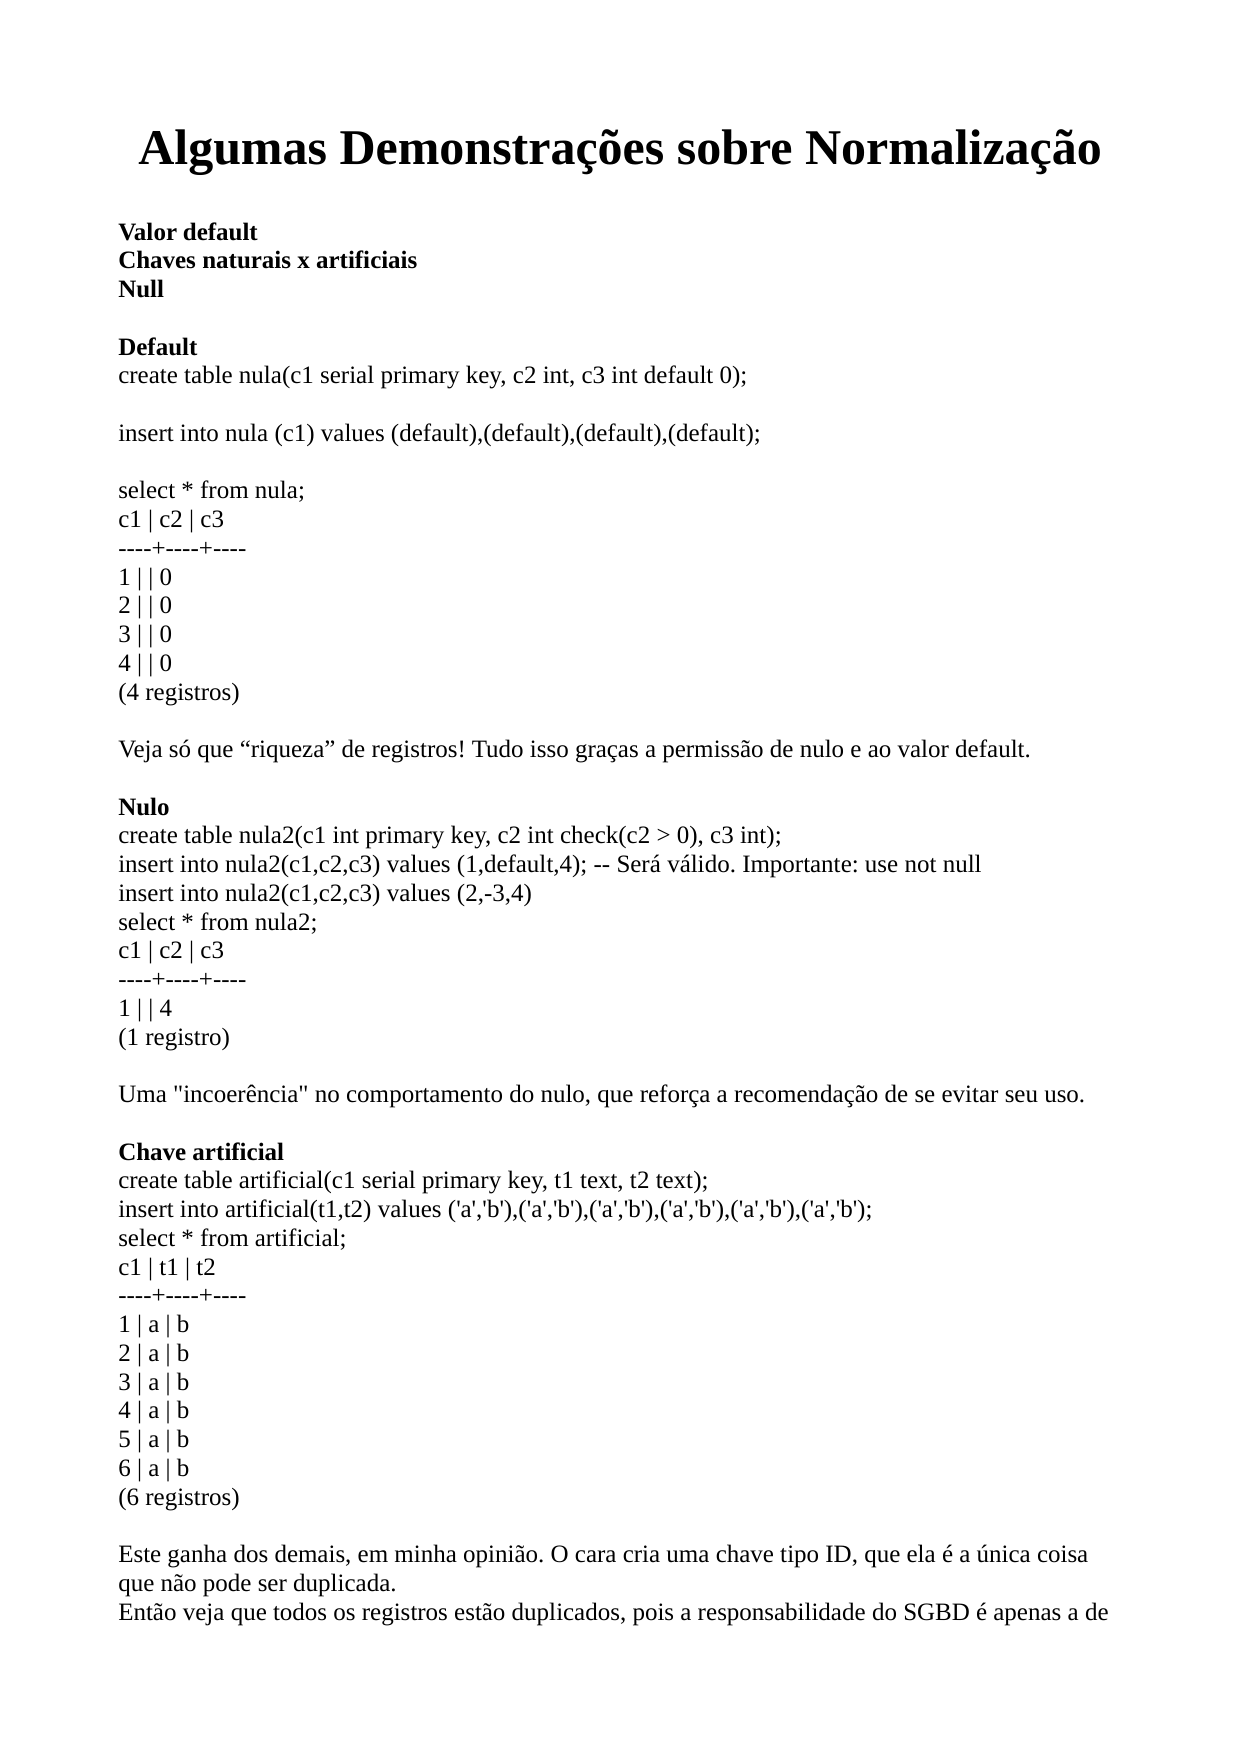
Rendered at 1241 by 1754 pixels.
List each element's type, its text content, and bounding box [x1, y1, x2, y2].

text Null [118, 274, 1122, 303]
text 3 | a | b [118, 1367, 1122, 1396]
text insert into nula2(c1,c2,c3) values (2,-3,4) [118, 878, 1122, 907]
text Uma "incoerência" no comportamento do nulo, que reforça a recomendação de se evitar seu uso. [118, 1079, 1122, 1108]
text create table nula(c1 serial primary key, c2 int, c3 int default 0); [118, 361, 1122, 389]
text (4 registros) [118, 677, 1122, 706]
text select * from nula; [118, 476, 1122, 504]
text Este ganha dos demais, em minha opinião. O cara cria uma chave tipo ID, que ela é a única coisa que não pode ser duplicada. [118, 1539, 1122, 1597]
text 4 | | 0 [118, 648, 1122, 677]
text create table nula2(c1 int primary key, c2 int check(c2 > 0), c3 int); [118, 821, 1122, 849]
text ----+----+---- [118, 1281, 1122, 1309]
text (6 registros) [118, 1482, 1122, 1511]
text 5 | a | b [118, 1424, 1122, 1453]
text c1 | t1 | t2 [118, 1252, 1122, 1281]
text Então veja que todos os registros estão duplicados, pois a responsabilidade do SGBD é apenas a de [118, 1597, 1122, 1626]
text 1 | | 4 [118, 993, 1122, 1022]
text Nulo [118, 792, 1122, 821]
text Default [118, 332, 1122, 361]
text Veja só que “riqueza” de registros! Tudo isso graças a permissão de nulo e ao valor default. [118, 734, 1122, 763]
text Valor default [118, 217, 1122, 246]
text create table artificial(c1 serial primary key, t1 text, t2 text); [118, 1166, 1122, 1194]
text Chaves naturais x artificiais [118, 246, 1122, 274]
text ----+----+---- [118, 964, 1122, 993]
text Chave artificial [118, 1137, 1122, 1166]
text select * from artificial; [118, 1223, 1122, 1252]
text c1 | c2 | c3 [118, 504, 1122, 533]
text 2 | | 0 [118, 591, 1122, 619]
text c1 | c2 | c3 [118, 936, 1122, 964]
text ----+----+---- [118, 533, 1122, 562]
text select * from nula2; [118, 907, 1122, 936]
text 1 | | 0 [118, 562, 1122, 591]
subtitle Algumas Demonstrações sobre Normalização [118, 118, 1122, 176]
text 4 | a | b [118, 1396, 1122, 1424]
text insert into nula2(c1,c2,c3) values (1,default,4); -- Será válido. Importante: use not null [118, 849, 1122, 878]
text 1 | a | b [118, 1309, 1122, 1338]
text insert into artificial(t1,t2) values ('a','b'),('a','b'),('a','b'),('a','b'),('a','b'),('a','b'); [118, 1194, 1122, 1223]
text 6 | a | b [118, 1453, 1122, 1482]
text insert into nula (c1) values (default),(default),(default),(default); [118, 418, 1122, 447]
text 2 | a | b [118, 1338, 1122, 1367]
text 3 | | 0 [118, 619, 1122, 648]
text (1 registro) [118, 1022, 1122, 1051]
